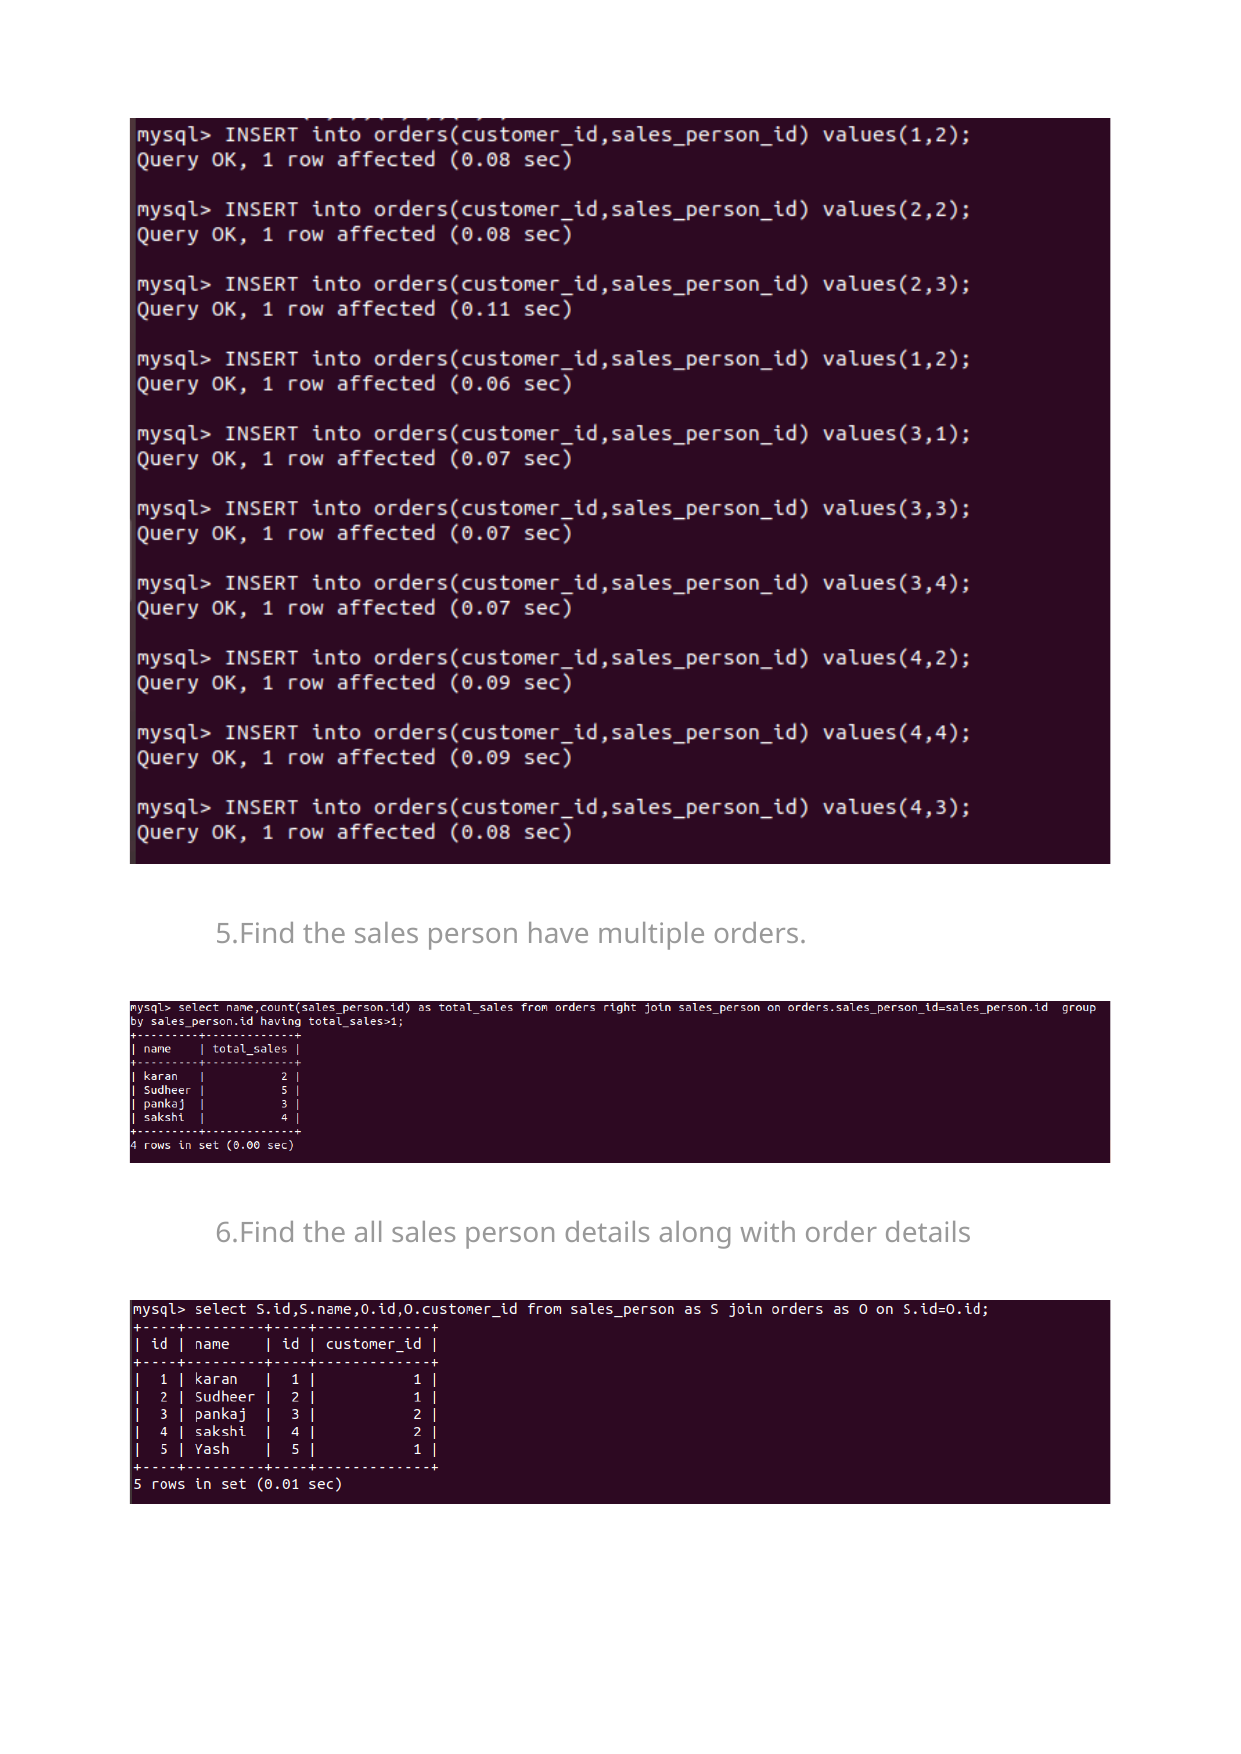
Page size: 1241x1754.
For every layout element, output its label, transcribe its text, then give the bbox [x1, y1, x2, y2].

picture [129, 1300, 1111, 1504]
picture [129, 1001, 1111, 1163]
picture [129, 118, 1111, 864]
list Find the sales person have multiple orders. [142, 913, 1122, 952]
list Find the all sales person details along with order details [142, 1212, 1122, 1251]
